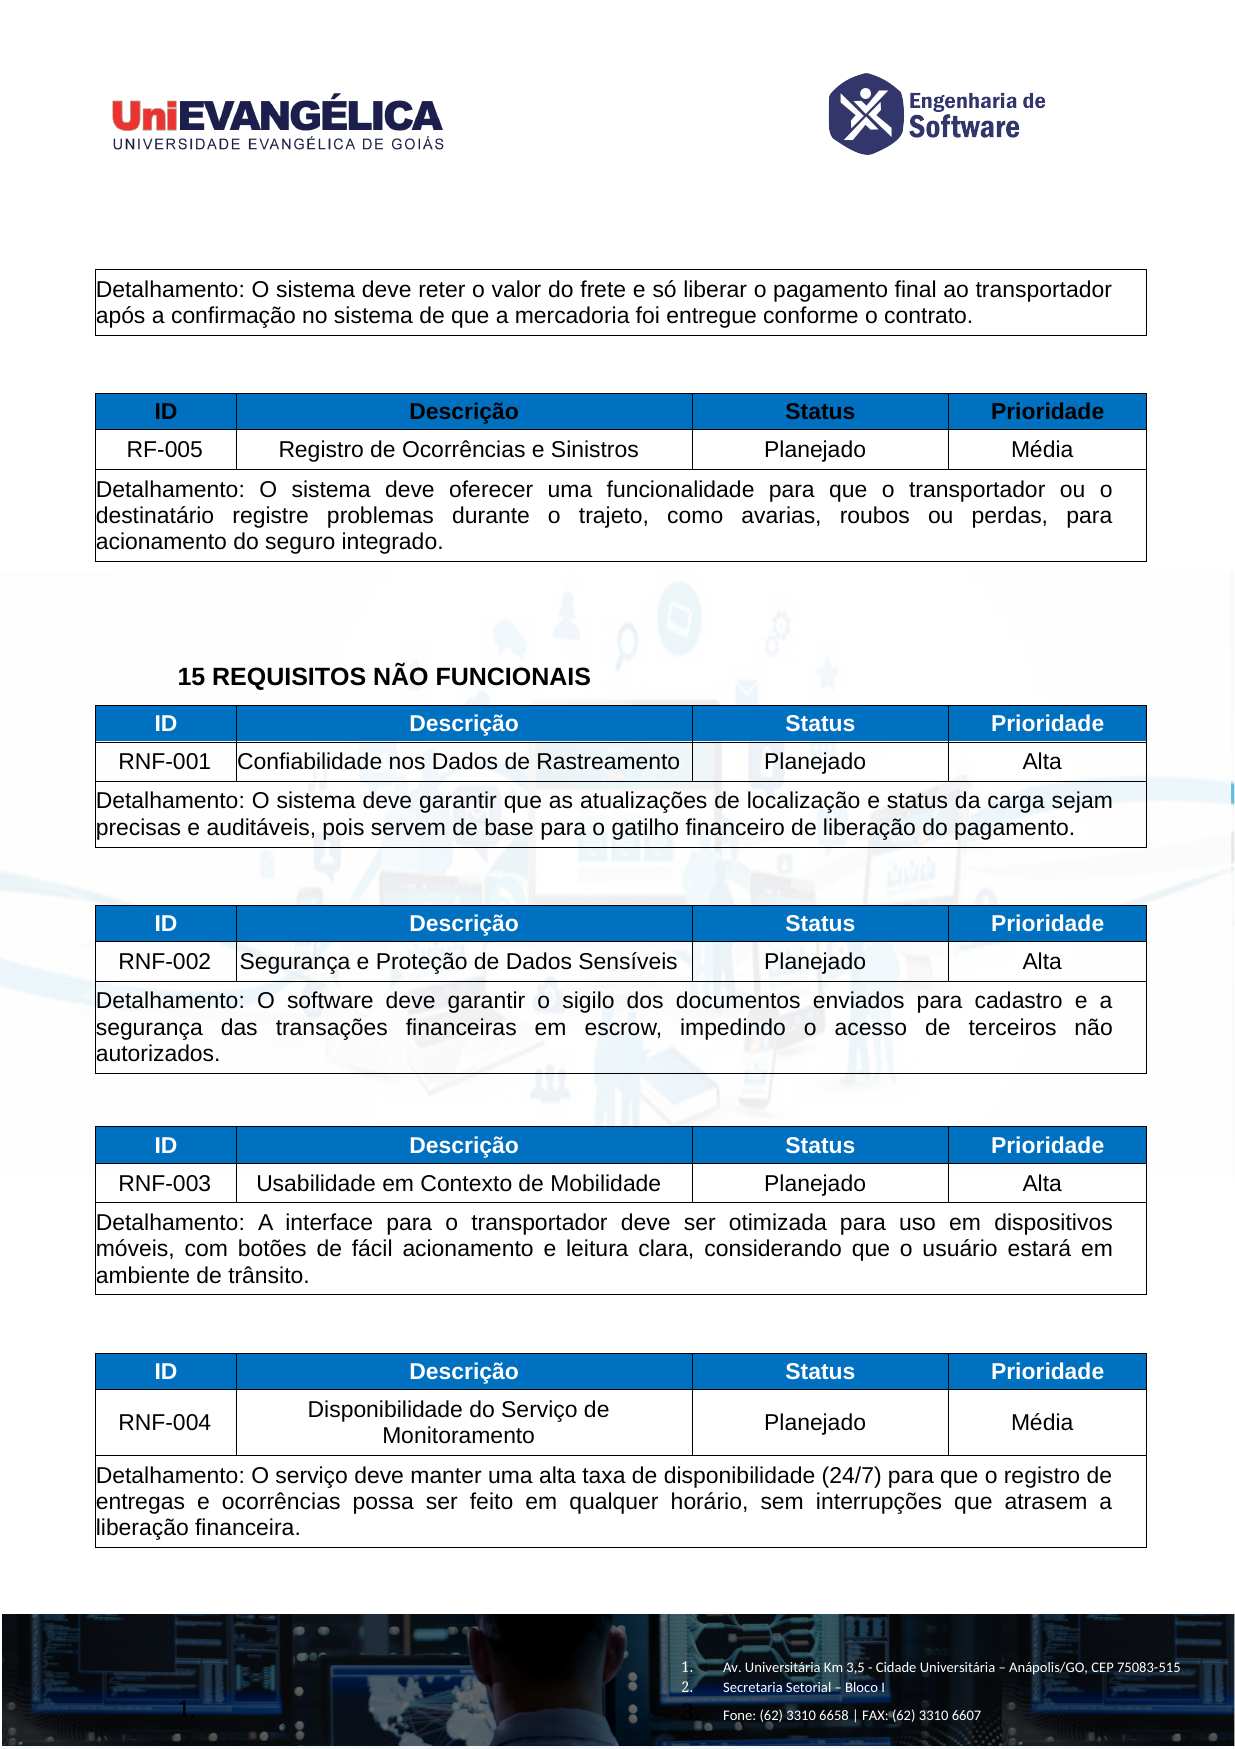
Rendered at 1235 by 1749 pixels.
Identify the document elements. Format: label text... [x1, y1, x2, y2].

picture [112, 93, 445, 154]
table_header Descrição [237, 394, 692, 429]
table_cell RNF-001 [96, 743, 236, 781]
table_header Prioridade [949, 906, 1146, 941]
table_cell Alta [949, 942, 1146, 981]
table_header ID [96, 1354, 236, 1389]
table_cell Alta [949, 1164, 1146, 1202]
table_cell [1230, 571, 1235, 1177]
table_header ID [96, 906, 236, 941]
table_cell Média [949, 1390, 1146, 1455]
subtitle 15 REQUISITOS NÃO FUNCIONAIS [177, 662, 1107, 690]
table_cell RNF-002 [96, 942, 236, 981]
table_header Status [693, 906, 948, 941]
table_cell Detalhamento: O serviço deve manter uma alta taxa de disponibilidade (24/7) para que o registro de entregas e ocorrências possa ser feito em qualquer horário, sem interrupções que atrasem a liberação financeira. [96, 1456, 1146, 1547]
table_header ID [96, 706, 236, 741]
table_cell Detalhamento: O software deve garantir o sigilo dos documentos enviados para cadastro e a segurança das transações financeiras em escrow, impedindo o acesso de terceiros não autorizados. [96, 982, 1146, 1073]
table_cell Planejado [693, 1390, 948, 1455]
table_header ID [96, 1127, 236, 1163]
table_header Descrição [237, 1127, 692, 1163]
table_cell RNF-003 [96, 1164, 236, 1202]
table_header Descrição [237, 706, 692, 741]
table_cell Detalhamento: O sistema deve garantir que as atualizações de localização e status da carga sejam precisas e auditáveis, pois servem de base para o gatilho financeiro de liberação do pagamento. [96, 782, 1146, 846]
table_header Status [693, 1354, 948, 1389]
table_cell Registro de Ocorrências e Sinistros [237, 430, 692, 469]
table_cell Planejado [693, 430, 948, 469]
table_header Prioridade [949, 394, 1146, 429]
picture [2, 1614, 1235, 1746]
table_cell Alta [949, 743, 1146, 781]
table_cell Usabilidade em Contexto de Mobilidade [237, 1164, 692, 1202]
picture [828, 73, 1046, 155]
table_cell Detalhamento: A interface para o transportador deve ser otimizada para uso em dispositivos móveis, com botões de fácil acionamento e leitura clara, considerando que o usuário estará em ambiente de trânsito. [96, 1203, 1146, 1294]
table_header Descrição [237, 906, 692, 941]
table_cell Segurança e Proteção de Dados Sensíveis [237, 942, 692, 981]
table_header Prioridade [949, 1127, 1146, 1163]
table_header Prioridade [949, 1354, 1146, 1389]
table_header Prioridade [949, 706, 1146, 741]
table_header Status [693, 394, 948, 429]
table_cell Planejado [693, 1164, 948, 1202]
table_cell Confiabilidade nos Dados de Rastreamento [237, 743, 692, 781]
table_header Status [693, 706, 948, 741]
table_cell RF-005 [96, 430, 236, 469]
table_cell Detalhamento: O sistema deve oferecer uma funcionalidade para que o transportador ou o destinatário registre problemas durante o trajeto, como avarias, roubos ou perdas, para acionamento do seguro integrado. [96, 470, 1146, 561]
table_cell Detalhamento: O sistema deve reter o valor do frete e só liberar o pagamento final ao transportador após a confirmação no sistema de que a mercadoria foi entregue conforme o contrato. [96, 270, 1146, 334]
table_cell Planejado [693, 942, 948, 981]
table_header ID [96, 394, 236, 429]
table_cell Planejado [693, 743, 948, 781]
table_cell Disponibilidade do Serviço de Monitoramento [237, 1390, 692, 1455]
table_header Descrição [237, 1354, 692, 1389]
table_cell Média [949, 430, 1146, 469]
table_cell RNF-004 [96, 1390, 236, 1455]
table_header Status [693, 1127, 948, 1163]
